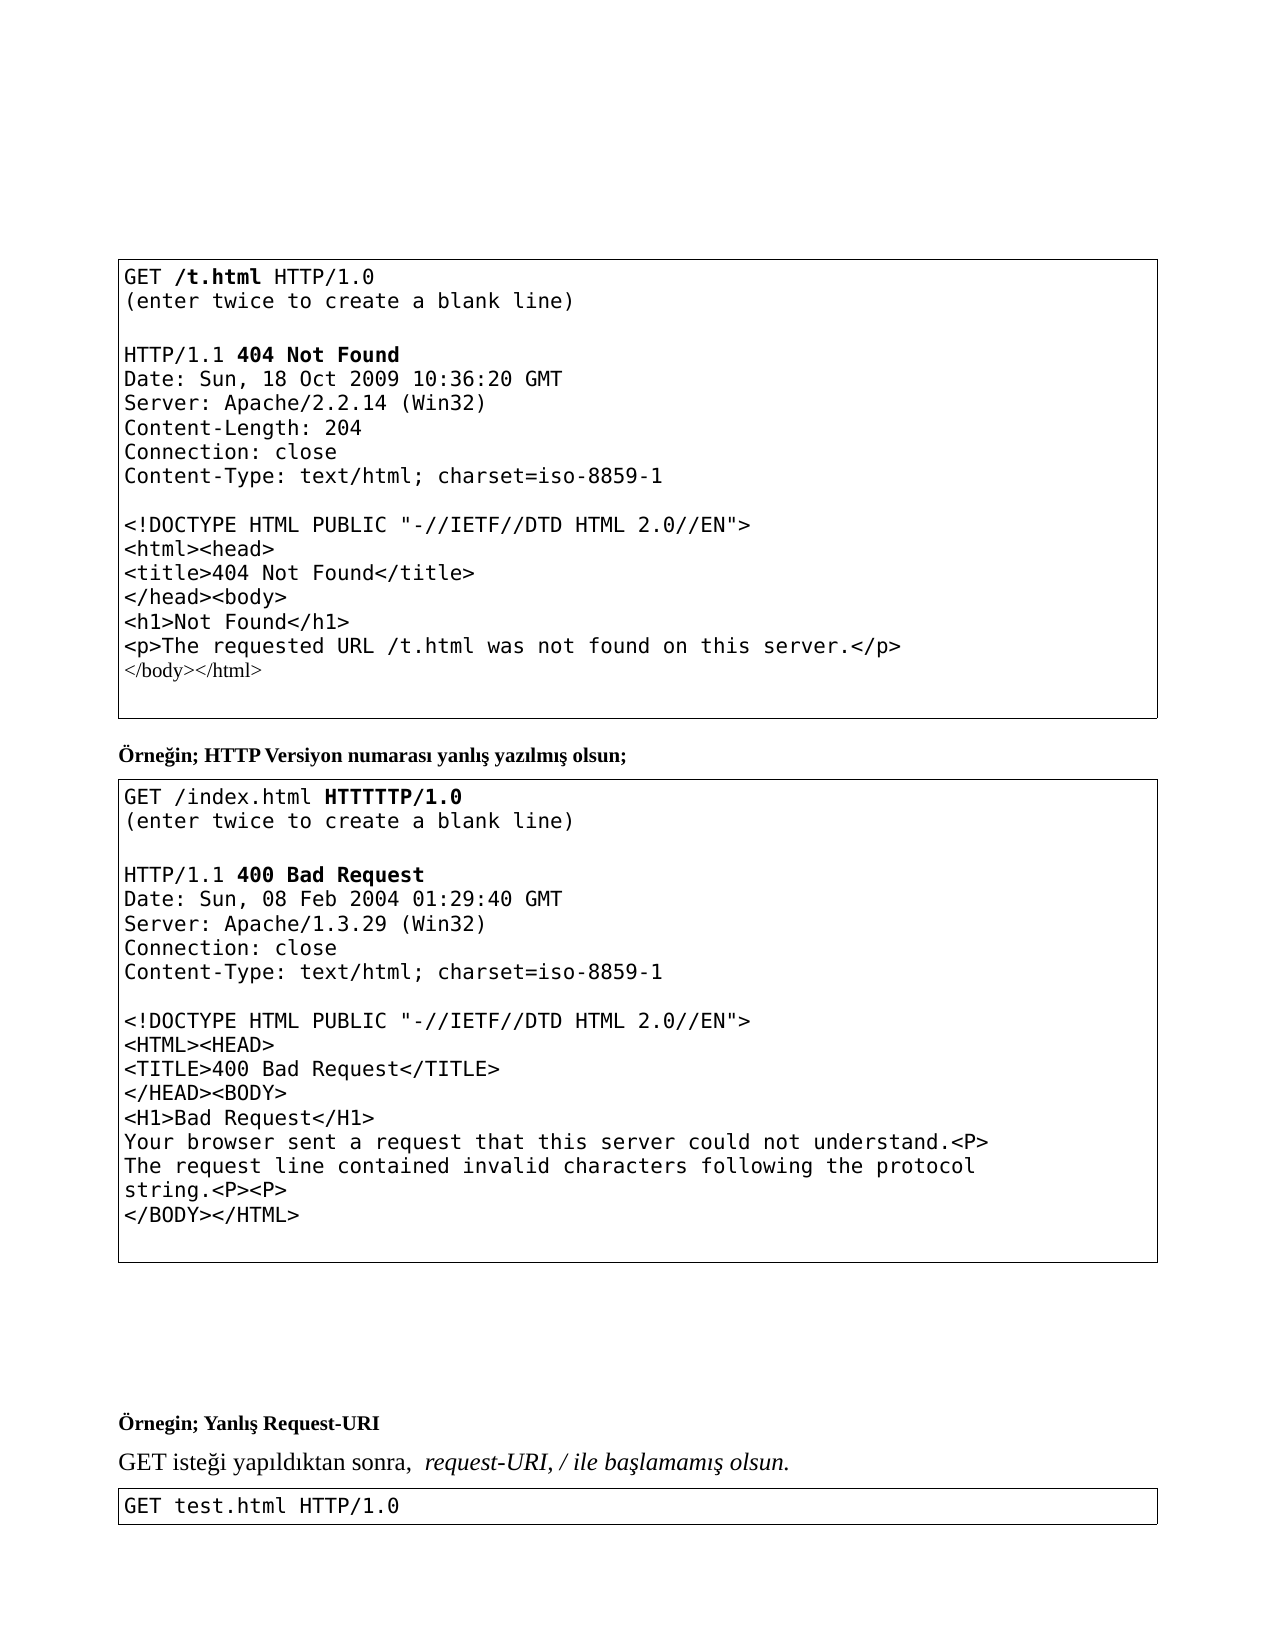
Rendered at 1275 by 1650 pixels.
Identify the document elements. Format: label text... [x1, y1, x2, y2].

table_header GET /t.html HTTP/1.0 (enter twice to create a blank line) HTTP/1.1 404 Not Found Date: Sun, 18 Oct 2009 10:36:20 GMT Server: Apache/2.2.14 (Win32) Content-Length: 204 Connection: close Content-Type: text/html; charset=iso-8859-1 <!DOCTYPE HTML PUBLIC "-//IETF//DTD HTML 2.0//EN"> <html><head> <title>404 Not Found</title> </head><body> <h1>Not Found</h1> <p>The requested URL /t.html was not found on this server.</p> </body></html> [119, 260, 1157, 717]
subtitle Örneğin; HTTP Versiyon numarası yanlış yazılmış olsun; [118, 743, 1157, 767]
table_header GET test.html HTTP/1.0 [119, 1489, 1157, 1524]
subtitle Örnegin; Yanlış Request-URI [118, 1411, 1157, 1434]
table_header GET /index.html HTTTTTP/1.0 (enter twice to create a blank line) HTTP/1.1 400 Bad Request Date: Sun, 08 Feb 2004 01:29:40 GMT Server: Apache/1.3.29 (Win32) Connection: close Content-Type: text/html; charset=iso-8859-1 <!DOCTYPE HTML PUBLIC "-//IETF//DTD HTML 2.0//EN"> <HTML><HEAD> <TITLE>400 Bad Request</TITLE> </HEAD><BODY> <H1>Bad Request</H1> Your browser sent a request that this server could not understand.<P> The request line contained invalid characters following the protocol string.<P><P> </BODY></HTML> [119, 780, 1157, 1262]
text GET isteği yapıldıktan sonra, request-URI, / ile başlamamış olsun. [118, 1447, 1157, 1476]
